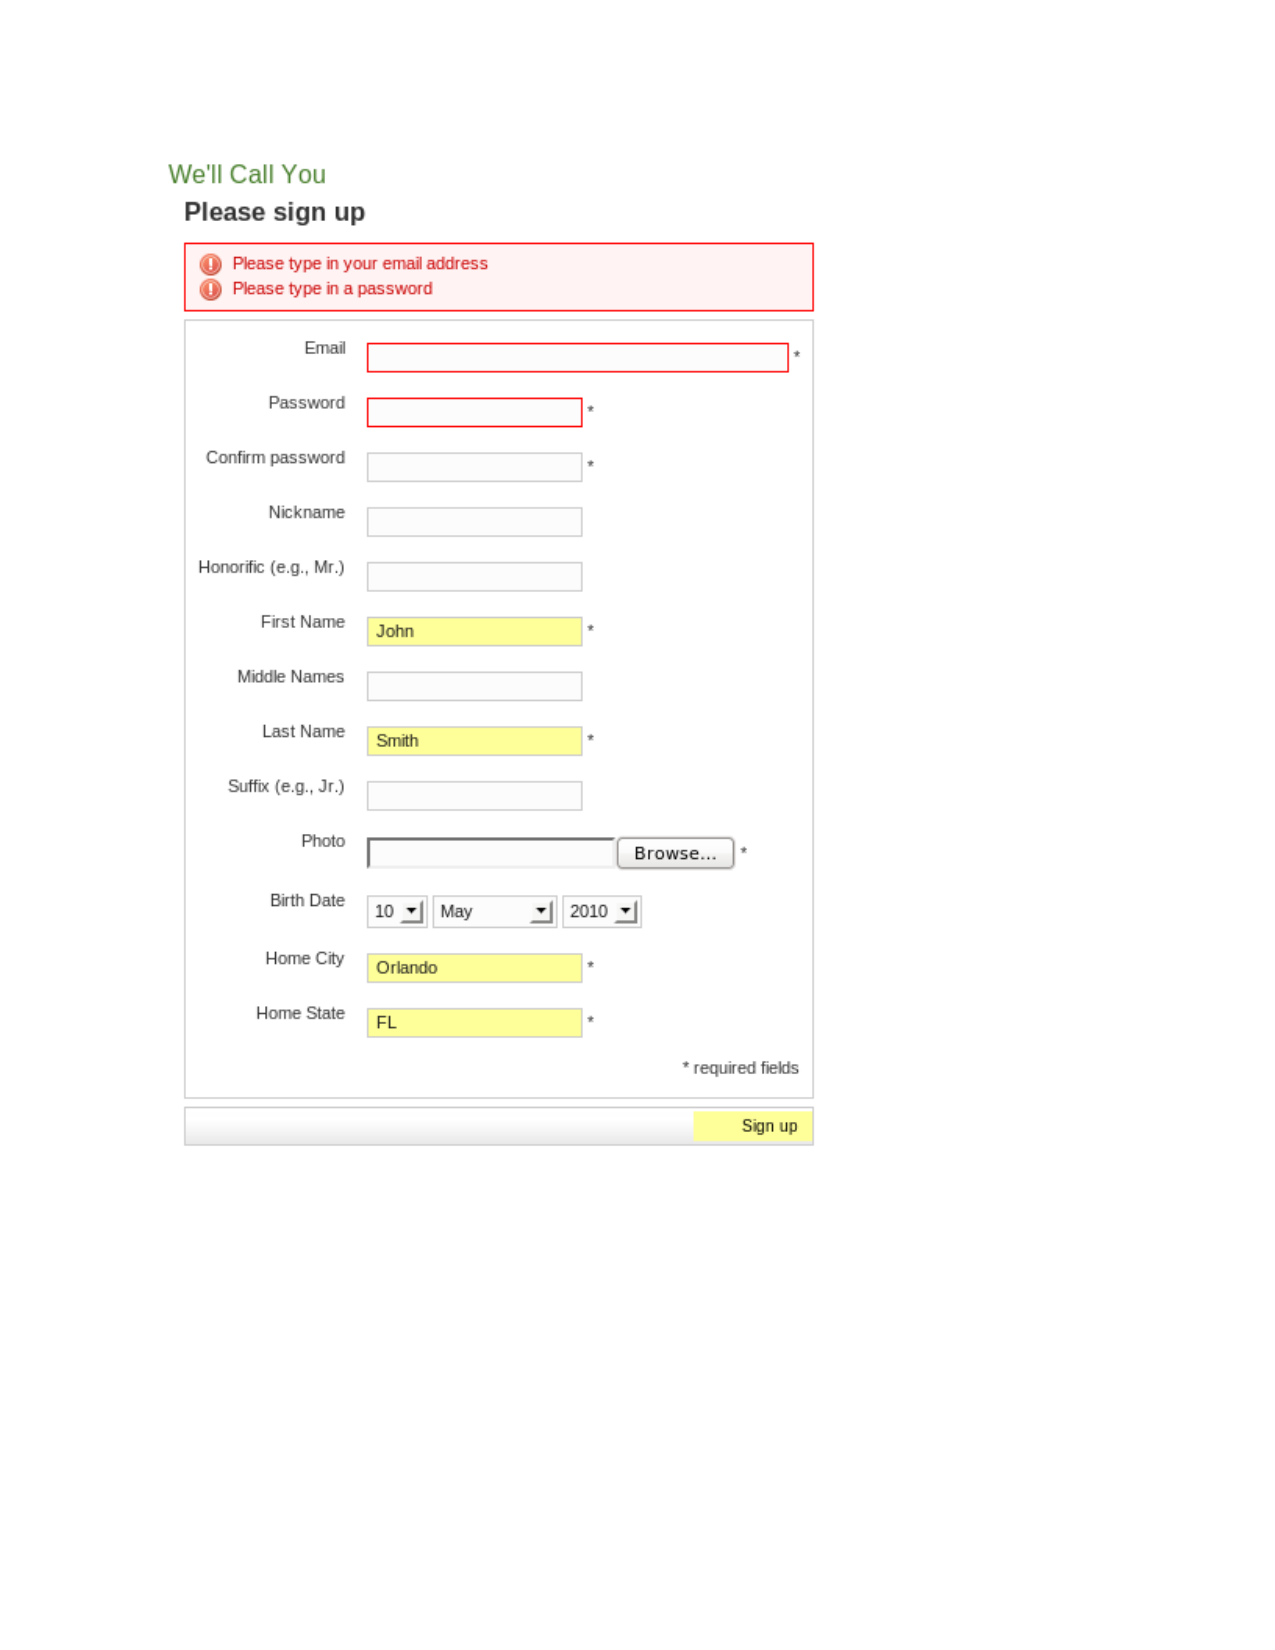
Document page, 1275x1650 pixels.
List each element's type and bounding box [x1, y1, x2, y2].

picture [150, 150, 822, 1157]
